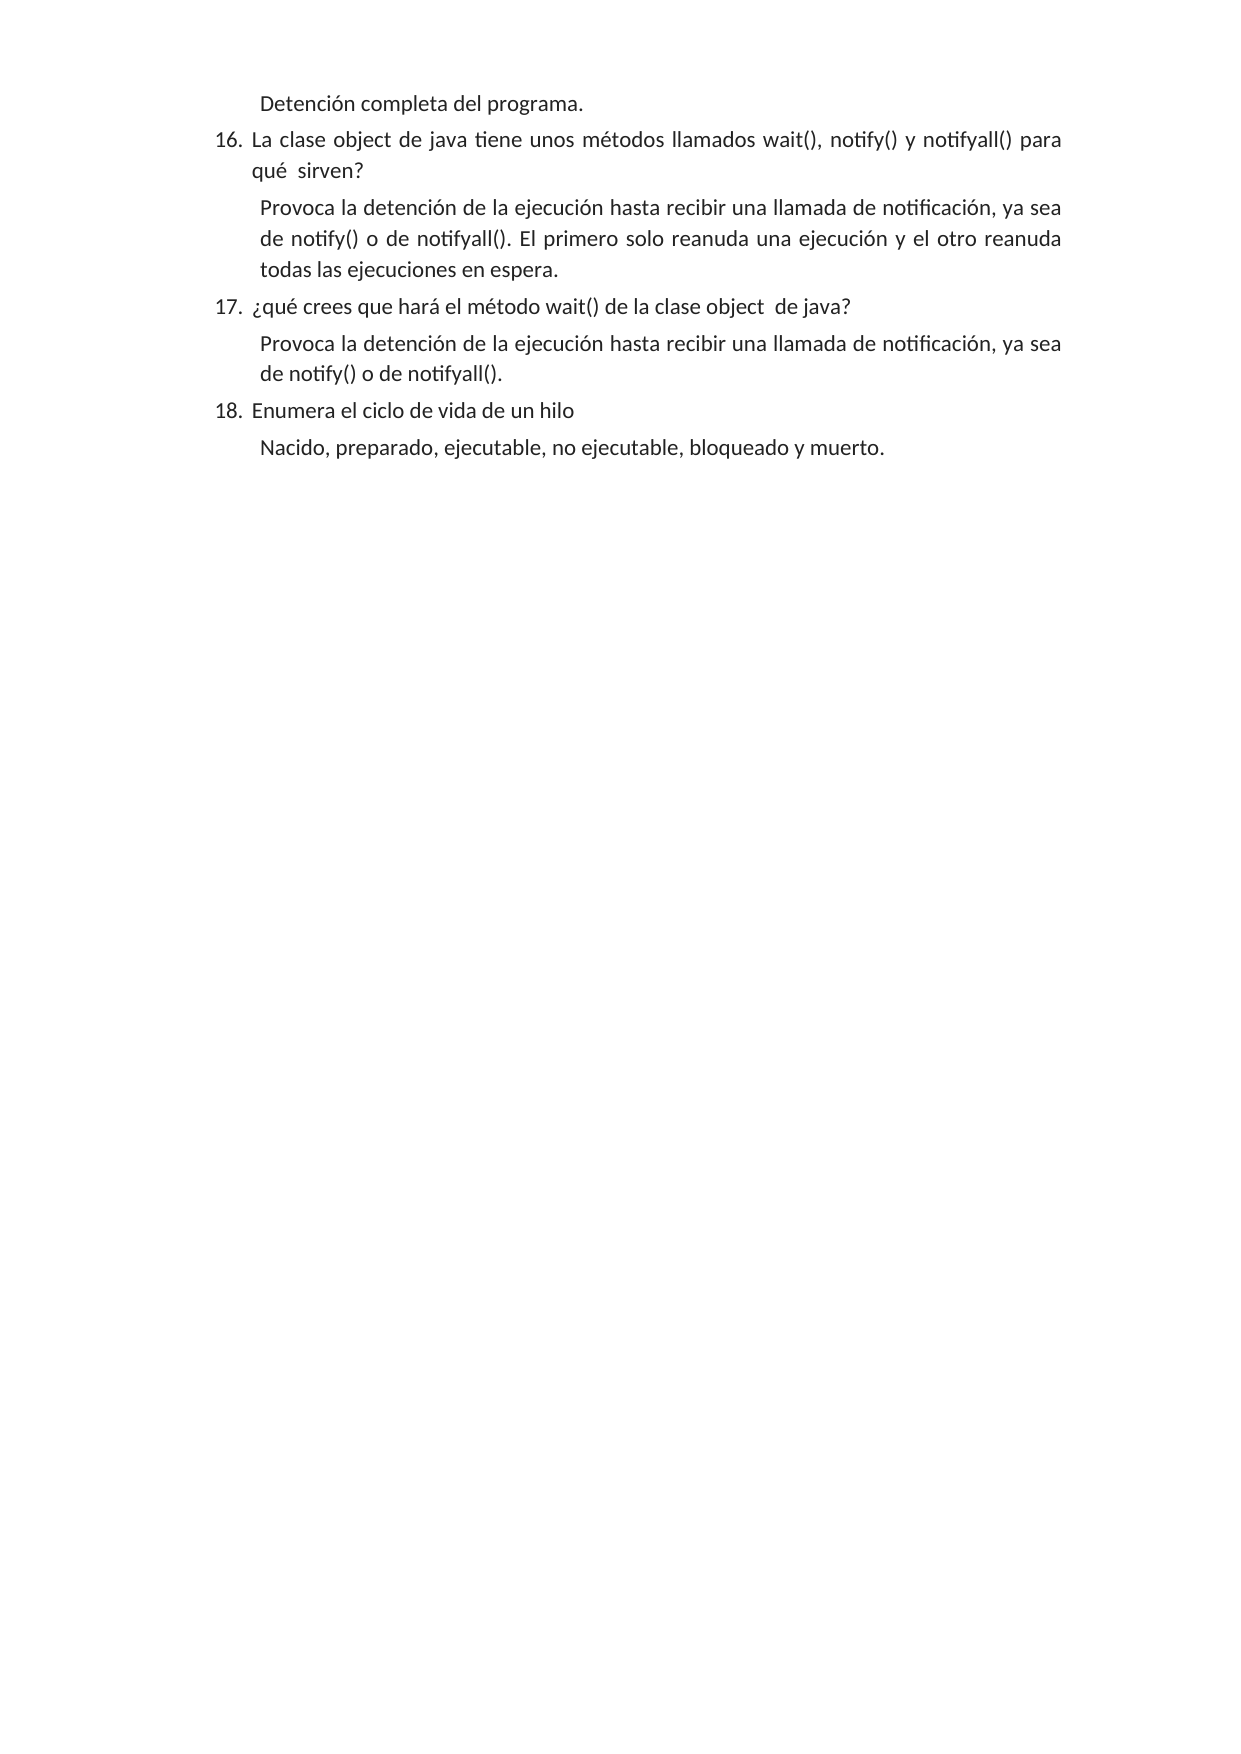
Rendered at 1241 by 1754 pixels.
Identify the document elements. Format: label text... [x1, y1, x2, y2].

text Provoca la detención de la ejecución hasta recibir una llamada de notificación, ya sea de notify() o de notifyall(). [260, 329, 1063, 387]
list La clase object de java tiene unos métodos llamados wait(), notify() y notifyall() para qué sirven? [214, 126, 1063, 184]
text Nacido, preparado, ejecutable, no ejecutable, bloqueado y muerto. [260, 433, 1063, 461]
list ¿qué crees que hará el método wait() de la clase object de java? [214, 292, 1063, 320]
list Enumera el ciclo de vida de un hilo [214, 396, 1063, 424]
text Provoca la detención de la ejecución hasta recibir una llamada de notificación, ya sea de notify() o de notifyall(). El primero solo reanuda una ejecución y el otro reanuda todas las ejecuciones en espera. [260, 193, 1063, 283]
text Detención completa del programa. [260, 89, 1063, 117]
